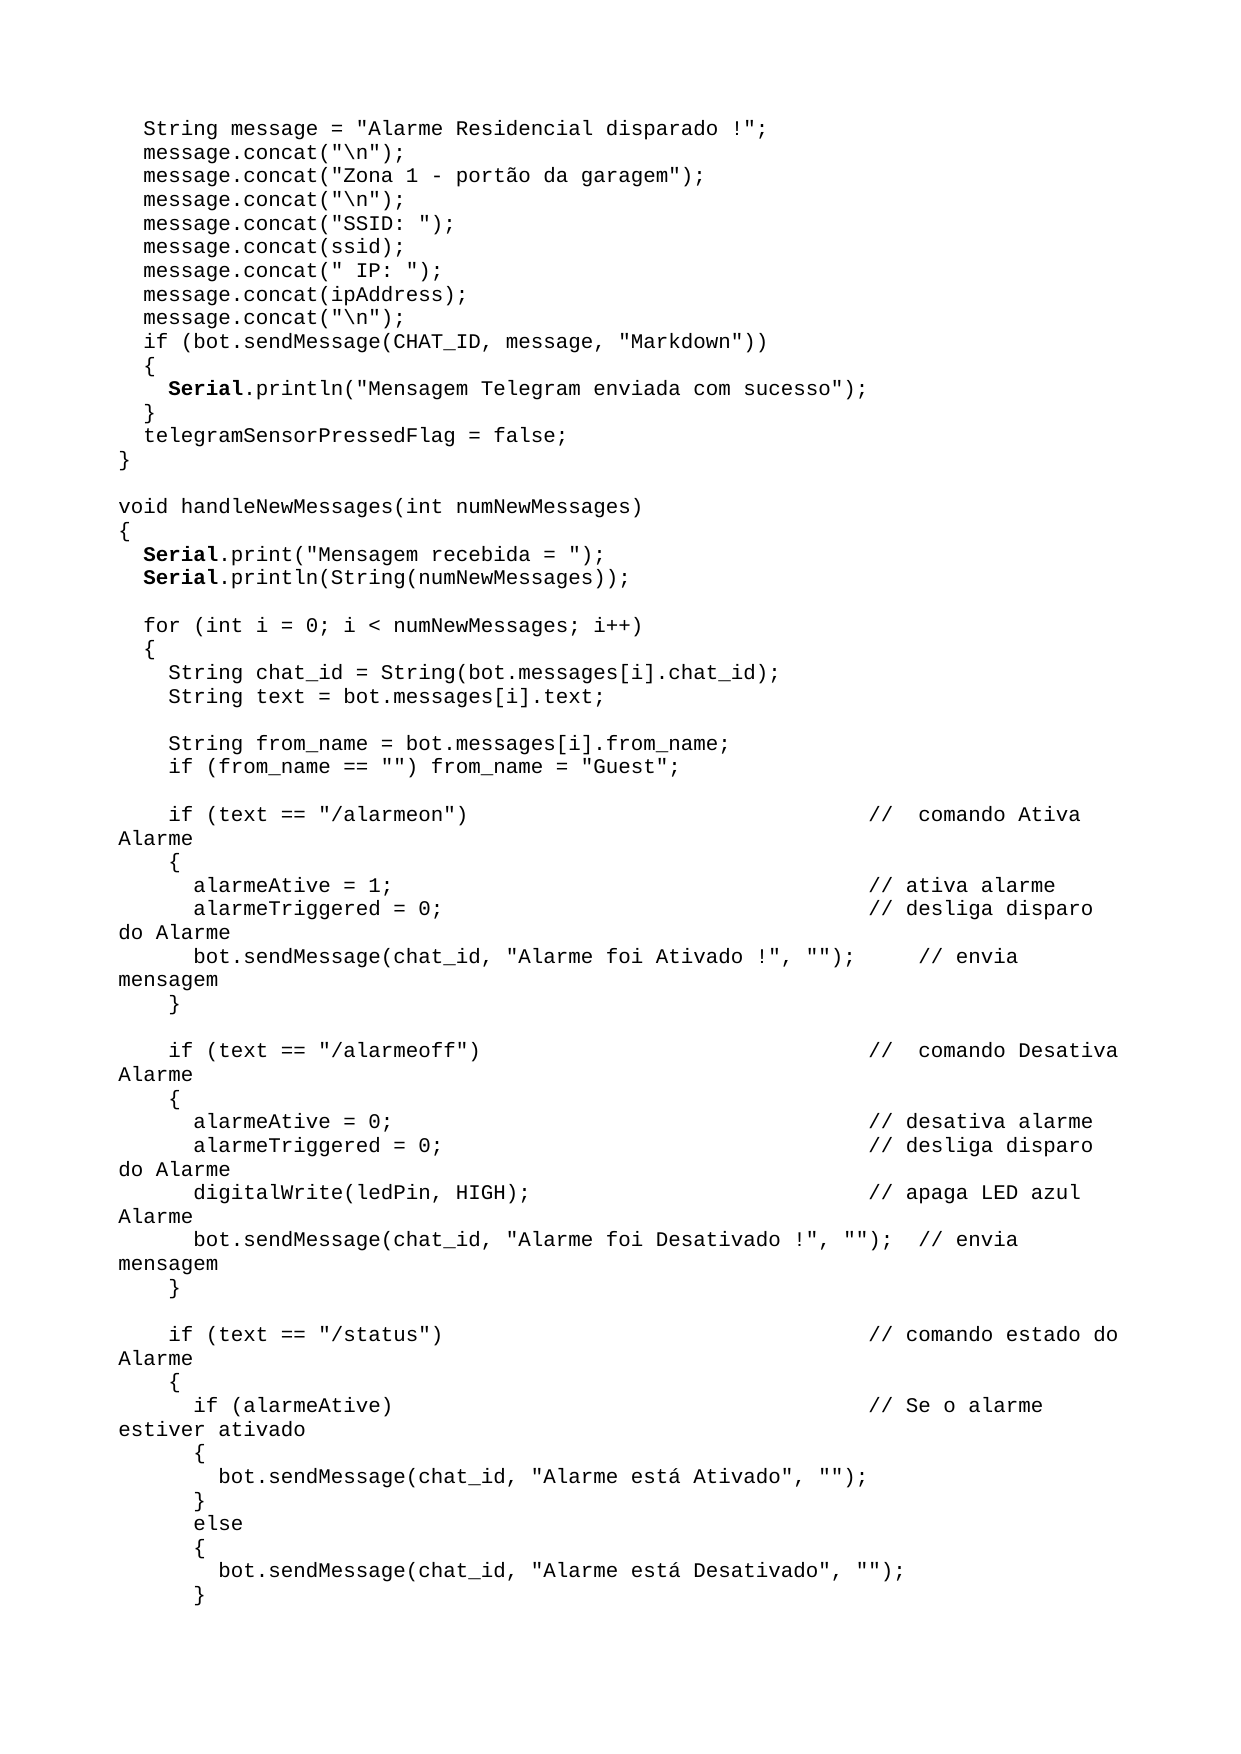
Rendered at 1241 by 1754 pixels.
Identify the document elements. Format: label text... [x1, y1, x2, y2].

text String text = bot.messages[i].text; [118, 686, 1122, 709]
text Serial.println(String(numNewMessages)); [118, 567, 1122, 591]
text message.concat("Zona 1 - portão da garagem"); [118, 165, 1122, 189]
text { [118, 851, 1122, 875]
text message.concat("\n"); [118, 189, 1122, 213]
text } [118, 449, 1122, 473]
text void handleNewMessages(int numNewMessages) [118, 496, 1122, 520]
text message.concat("\n"); [118, 307, 1122, 331]
text String message = "Alarme Residencial disparado !"; [118, 118, 1122, 142]
text message.concat(ssid); [118, 236, 1122, 260]
text { [118, 1537, 1122, 1561]
text message.concat("\n"); [118, 142, 1122, 165]
text } [118, 1489, 1122, 1513]
text else [118, 1513, 1122, 1537]
text message.concat("SSID: "); [118, 213, 1122, 236]
text { [118, 1088, 1122, 1111]
text if (alarmeAtive) // Se o alarme estiver ativado [118, 1395, 1122, 1442]
text bot.sendMessage(chat_id, "Alarme está Desativado", ""); [118, 1561, 1122, 1584]
text bot.sendMessage(chat_id, "Alarme foi Ativado !", ""); // envia mensagem [118, 946, 1122, 993]
text alarmeTriggered = 0; // desliga disparo do Alarme [118, 898, 1122, 946]
text alarmeTriggered = 0; // desliga disparo do Alarme [118, 1135, 1122, 1182]
text } [118, 1584, 1122, 1608]
text { [118, 1442, 1122, 1466]
text } [118, 1277, 1122, 1300]
text bot.sendMessage(chat_id, "Alarme está Ativado", ""); [118, 1466, 1122, 1489]
text if (from_name == "") from_name = "Guest"; [118, 757, 1122, 780]
text message.concat(" IP: "); [118, 260, 1122, 284]
text { [118, 1371, 1122, 1395]
text telegramSensorPressedFlag = false; [118, 426, 1122, 449]
text bot.sendMessage(chat_id, "Alarme foi Desativado !", ""); // envia mensagem [118, 1229, 1122, 1277]
text Serial.println("Mensagem Telegram enviada com sucesso"); [118, 378, 1122, 402]
text { [118, 354, 1122, 378]
text for (int i = 0; i < numNewMessages; i++) [118, 615, 1122, 638]
text { [118, 520, 1122, 544]
text message.concat(ipAddress); [118, 284, 1122, 307]
text } [118, 402, 1122, 426]
text if (bot.sendMessage(CHAT_ID, message, "Markdown")) [118, 331, 1122, 354]
text if (text == "/status") // comando estado do Alarme [118, 1324, 1122, 1371]
text alarmeAtive = 1; // ativa alarme [118, 875, 1122, 898]
text if (text == "/alarmeoff") // comando Desativa Alarme [118, 1040, 1122, 1088]
text if (text == "/alarmeon") // comando Ativa Alarme [118, 804, 1122, 851]
text digitalWrite(ledPin, HIGH); // apaga LED azul Alarme [118, 1182, 1122, 1229]
text Serial.print("Mensagem recebida = "); [118, 544, 1122, 567]
text } [118, 993, 1122, 1017]
text String from_name = bot.messages[i].from_name; [118, 733, 1122, 757]
text String chat_id = String(bot.messages[i].chat_id); [118, 662, 1122, 686]
text alarmeAtive = 0; // desativa alarme [118, 1111, 1122, 1135]
text { [118, 638, 1122, 662]
